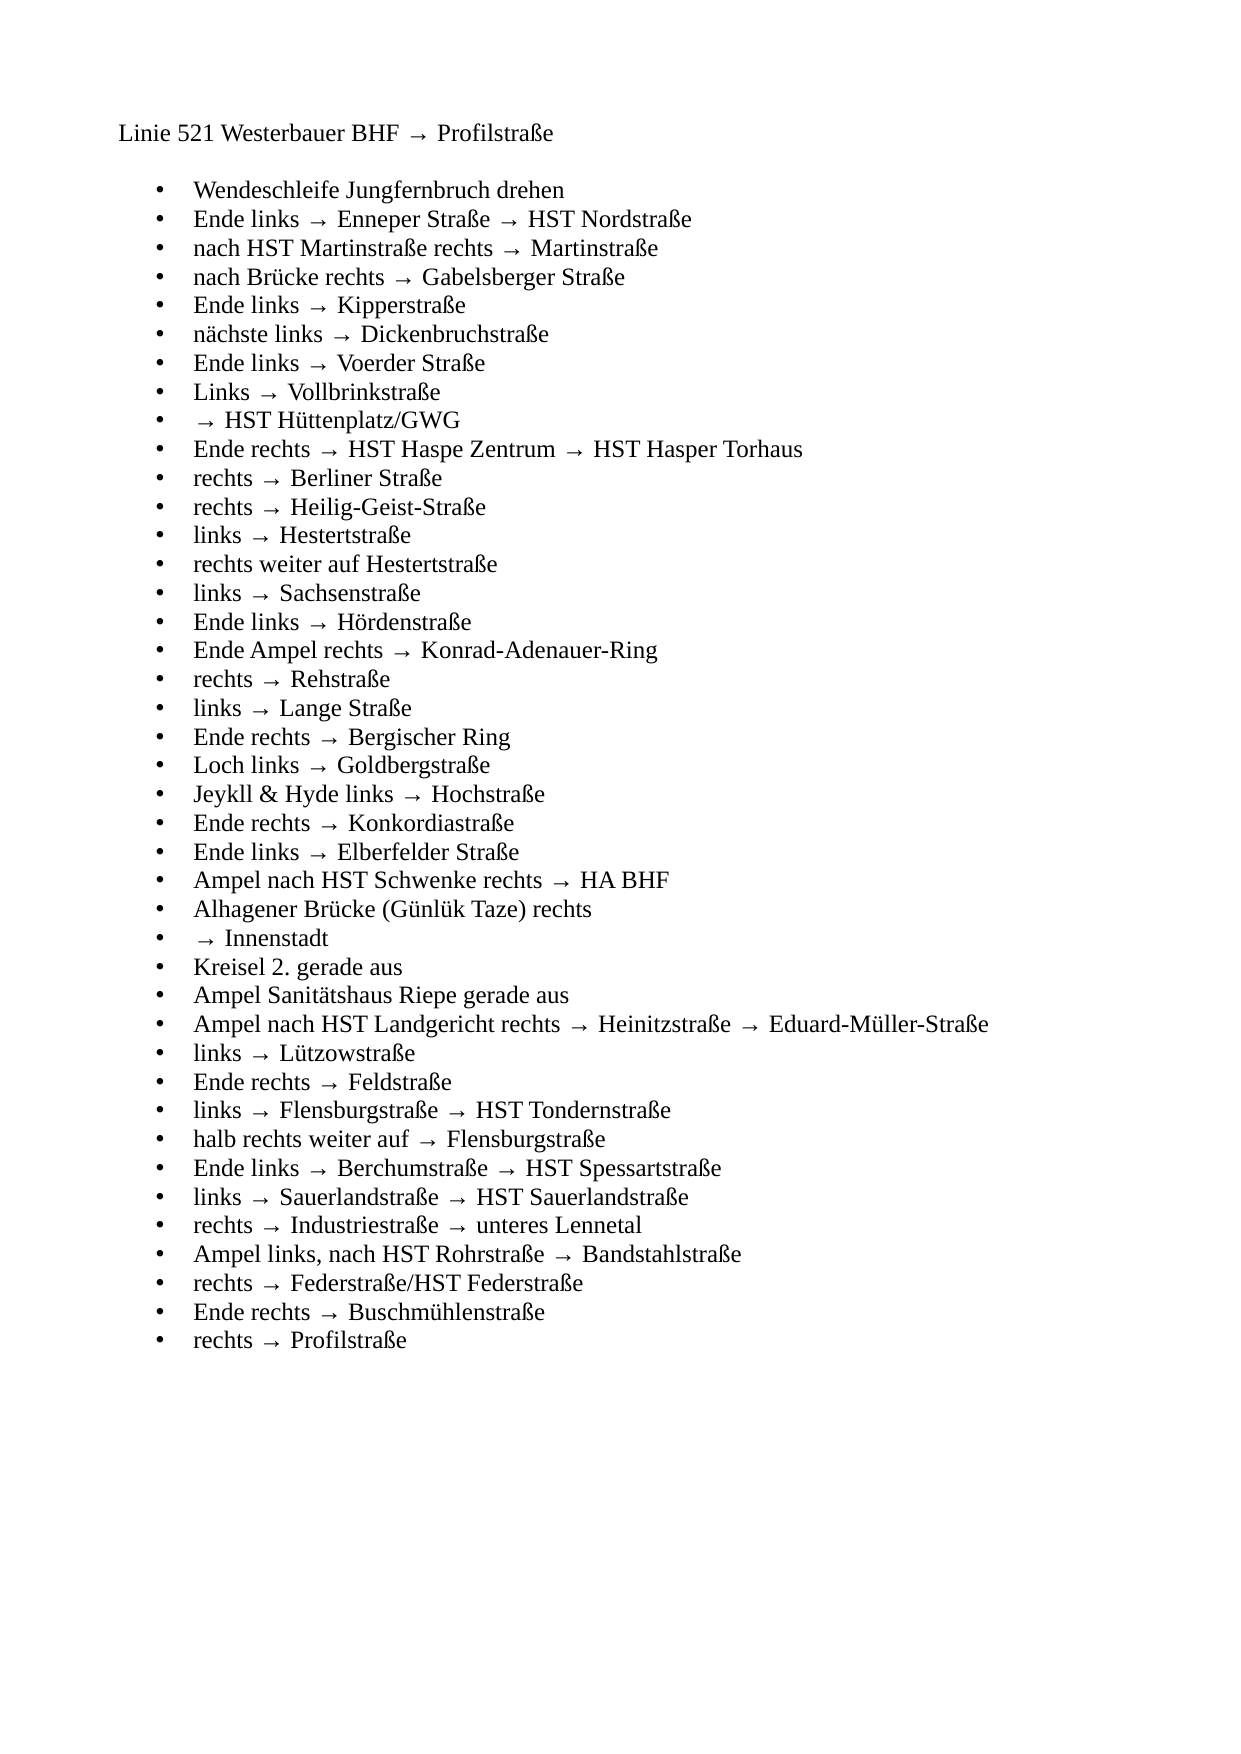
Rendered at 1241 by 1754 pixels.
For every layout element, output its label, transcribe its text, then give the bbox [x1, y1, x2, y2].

list → Innenstadt [156, 923, 1122, 952]
list Ende links → Berchumstraße → HST Spessartstraße [156, 1153, 1122, 1182]
list Wendeschleife Jungfernbruch drehen [156, 176, 1122, 204]
list links → Sauerlandstraße → HST Sauerlandstraße [156, 1182, 1122, 1211]
list rechts → Heilig-Geist-Straße [156, 492, 1122, 521]
list Alhagener Brücke (Günlük Taze) rechts [156, 894, 1122, 923]
list halb rechts weiter auf → Flensburgstraße [156, 1124, 1122, 1153]
list Ende links → Voerder Straße [156, 348, 1122, 377]
list rechts → Profilstraße [156, 1326, 1122, 1354]
list links → Sachsenstraße [156, 578, 1122, 607]
list links → Lange Straße [156, 693, 1122, 722]
list Links → Vollbrinkstraße [156, 377, 1122, 406]
list links → Lützowstraße [156, 1038, 1122, 1067]
list Ampel links, nach HST Rohrstraße → Bandstahlstraße [156, 1239, 1122, 1268]
list Ende links → Kipperstraße [156, 291, 1122, 319]
list nächste links → Dickenbruchstraße [156, 319, 1122, 348]
list Ende links → Enneper Straße → HST Nordstraße [156, 204, 1122, 233]
list rechts → Federstraße/HST Federstraße [156, 1268, 1122, 1297]
list Ampel nach HST Landgericht rechts → Heinitzstraße → Eduard-Müller-Straße [156, 1009, 1122, 1038]
list links → Flensburgstraße → HST Tondernstraße [156, 1096, 1122, 1124]
list rechts → Rehstraße [156, 664, 1122, 693]
list Ampel Sanitätshaus Riepe gerade aus [156, 981, 1122, 1009]
list Ende rechts → Konkordiastraße [156, 808, 1122, 837]
list links → Hestertstraße [156, 521, 1122, 549]
list rechts weiter auf Hestertstraße [156, 549, 1122, 578]
list Ende rechts → Feldstraße [156, 1067, 1122, 1096]
text Linie 521 Westerbauer BHF → Profilstraße [118, 118, 1122, 147]
list Ende links → Hördenstraße [156, 607, 1122, 636]
list Ende rechts → HST Haspe Zentrum → HST Hasper Torhaus [156, 434, 1122, 463]
list Loch links → Goldbergstraße [156, 751, 1122, 779]
list nach Brücke rechts → Gabelsberger Straße [156, 262, 1122, 291]
list Kreisel 2. gerade aus [156, 952, 1122, 981]
list Ampel nach HST Schwenke rechts → HA BHF [156, 866, 1122, 894]
list → HST Hüttenplatz/GWG [156, 406, 1122, 434]
list rechts → Industriestraße → unteres Lennetal [156, 1211, 1122, 1239]
list Ende links → Elberfelder Straße [156, 837, 1122, 866]
list rechts → Berliner Straße [156, 463, 1122, 492]
list Ende Ampel rechts → Konrad-Adenauer-Ring [156, 636, 1122, 664]
list nach HST Martinstraße rechts → Martinstraße [156, 233, 1122, 262]
list Jeykll & Hyde links → Hochstraße [156, 779, 1122, 808]
list Ende rechts → Bergischer Ring [156, 722, 1122, 751]
list Ende rechts → Buschmühlenstraße [156, 1297, 1122, 1326]
